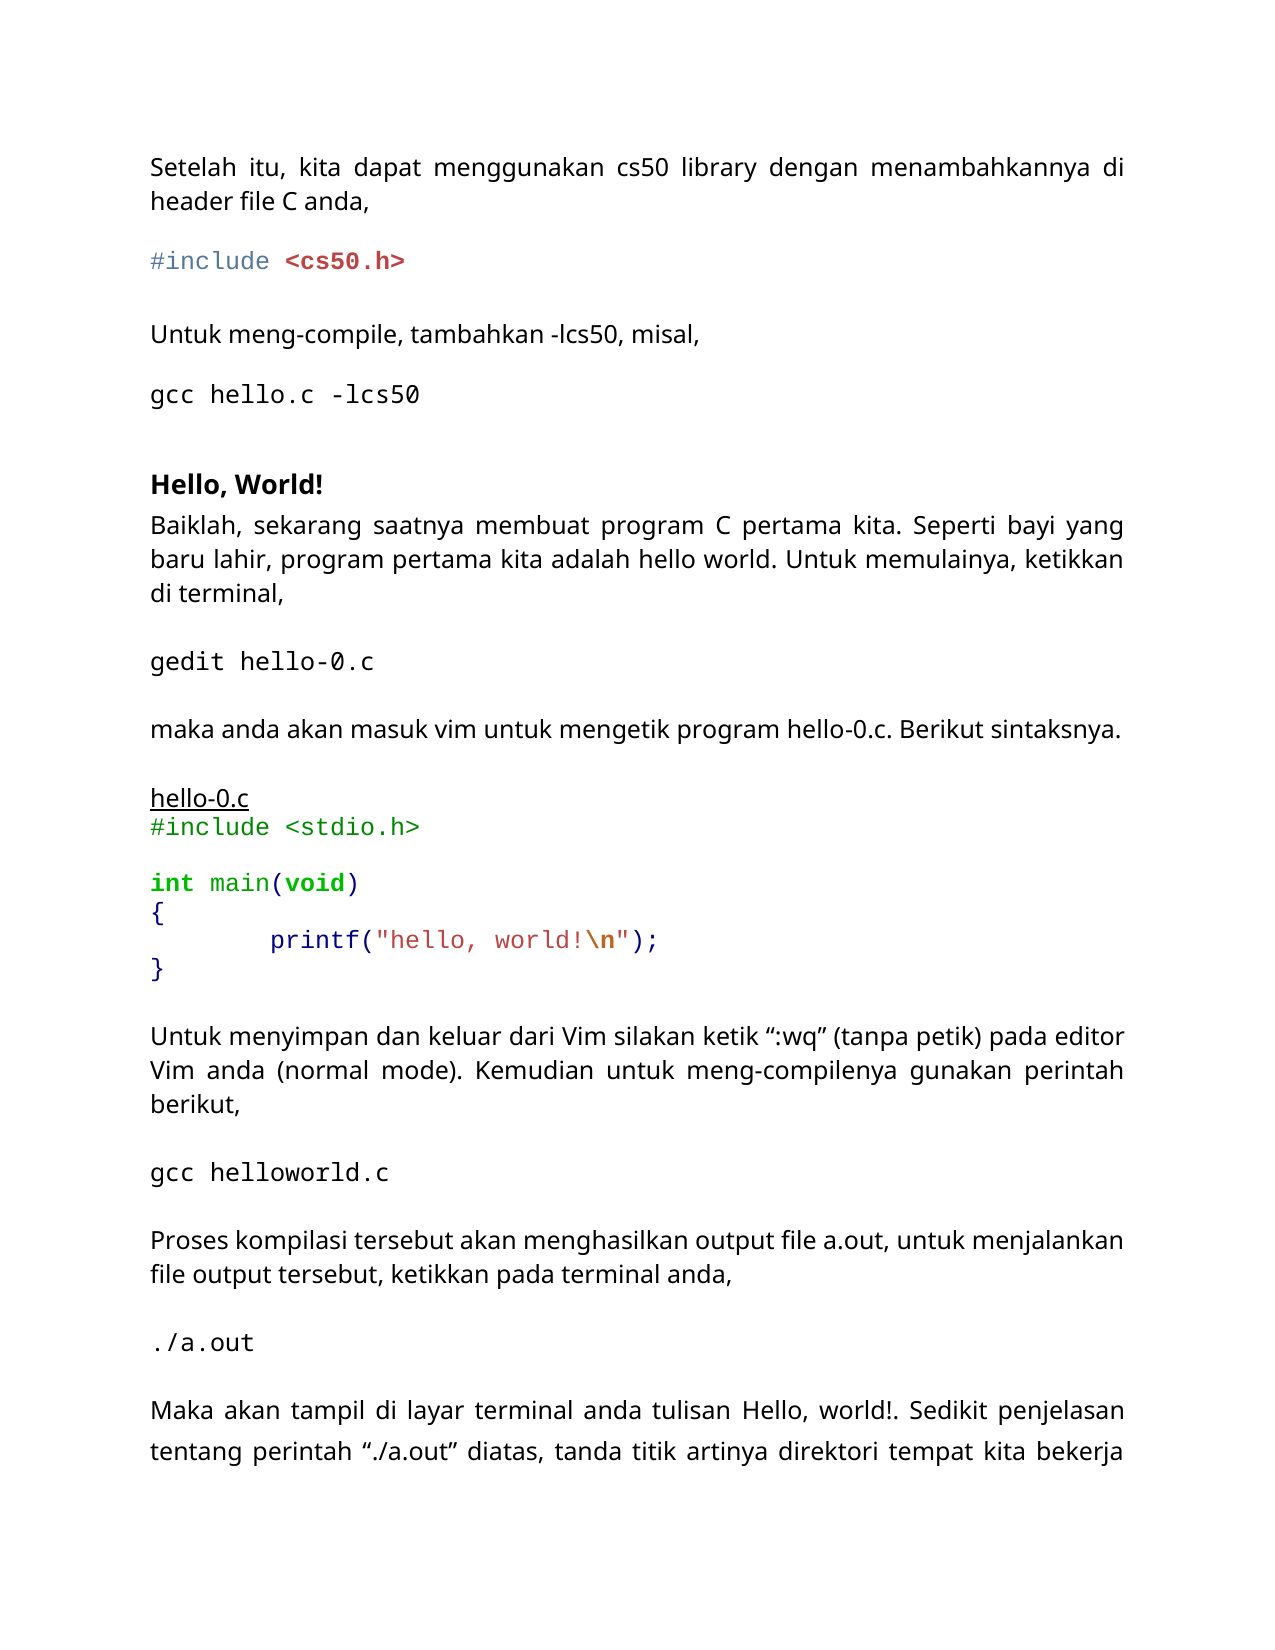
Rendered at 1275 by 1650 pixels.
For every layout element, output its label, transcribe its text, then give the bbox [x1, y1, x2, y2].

text hello-0.c [150, 780, 1125, 814]
subtitle Hello, World! [150, 465, 1125, 502]
text #include <cs50.h> [150, 249, 1125, 277]
text #include <stdio.h> int main(void) { printf("hello, world!\n"); } [150, 814, 1125, 984]
text Baiklah, sekarang saatnya membuat program C pertama kita. Seperti bayi yang baru lahir, program pertama kita adalah hello world. Untuk memulainya, ketikkan di terminal, [150, 508, 1125, 610]
text Setelah itu, kita dapat menggunakan cs50 library dengan menambahkannya di header file C anda, [150, 150, 1125, 218]
text gcc hello.c -lcs50 [150, 376, 1125, 410]
text Untuk menyimpan dan keluar dari Vim silakan ketik “:wq” (tanpa petik) pada editor Vim anda (normal mode). Kemudian untuk meng-compilenya gunakan perintah berikut, [150, 1018, 1125, 1121]
text Maka akan tampil di layar terminal anda tulisan Hello, world!. Sedikit penjelasan tentang perintah “./a.out” diatas, tanda titik artinya direktori tempat kita bekerja [150, 1393, 1125, 1468]
text gedit hello-0.c [150, 644, 1125, 678]
text Untuk meng-compile, tambahkan -lcs50, misal, [150, 317, 1125, 351]
text Proses kompilasi tersebut akan menghasilkan output file a.out, untuk menjalankan file output tersebut, ketikkan pada terminal anda, [150, 1223, 1125, 1291]
text gcc helloworld.c [150, 1154, 1125, 1189]
text maka anda akan masuk vim untuk mengetik program hello-0.c. Berikut sintaksnya. [150, 712, 1125, 746]
text ./a.out [150, 1325, 1125, 1359]
